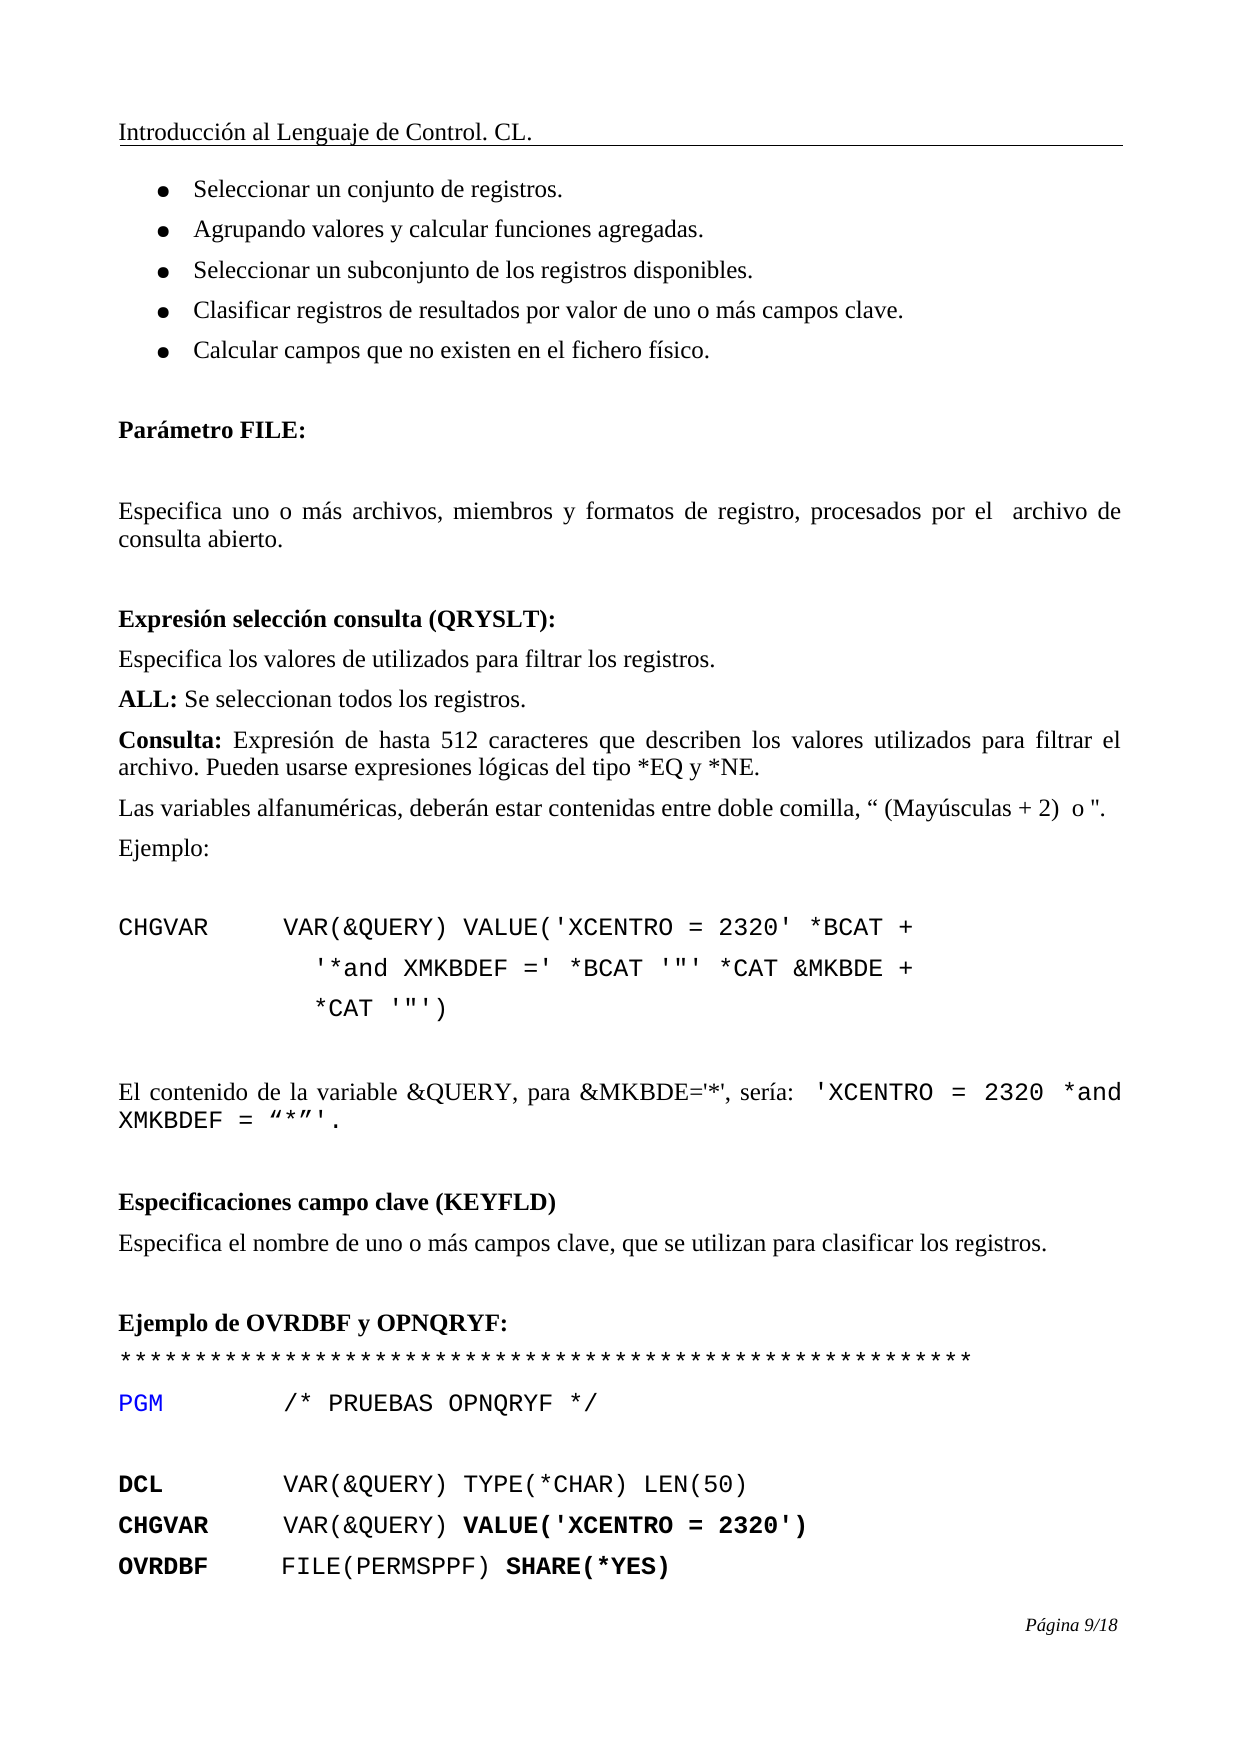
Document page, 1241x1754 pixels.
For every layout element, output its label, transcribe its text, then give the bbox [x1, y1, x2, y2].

text DCL VAR(&QUERY) TYPE(*CHAR) LEN(50) [118, 1472, 1122, 1500]
text Las variables alfanuméricas, deberán estar contenidas entre doble comilla, “ (Mayúsculas + 2) o ''. [118, 794, 1122, 821]
text Especifica el nombre de uno o más campos clave, que se utilizan para clasificar los registros. [118, 1229, 1122, 1256]
text Especificaciones campo clave (KEYFLD) [118, 1188, 1122, 1216]
text Expresión selección consulta (QRYSLT): [118, 605, 1122, 633]
text OVRDBF FILE(PERMSPPF) SHARE(*YES) [118, 1553, 1122, 1582]
text CHGVAR VAR(&QUERY) VALUE('XCENTRO = 2320') [118, 1513, 1122, 1541]
text Especifica los valores de utilizados para filtrar los registros. [118, 645, 1122, 673]
text Consulta: Expresión de hasta 512 caracteres que describen los valores utilizados para filtrar el archivo. Pueden usarse expresiones lógicas del tipo *EQ y *NE. [118, 726, 1122, 781]
text ********************************************************* [118, 1349, 1122, 1378]
text ALL: Se seleccionan todos los registros. [118, 686, 1122, 713]
text Parámetro FILE: [118, 417, 1122, 444]
text PGM /* PRUEBAS OPNQRYF */ [118, 1390, 1122, 1418]
list Agrupando valores y calcular funciones agregadas. [156, 216, 1122, 243]
text El contenido de la variable &QUERY, para &MKBDE='*', sería: 'XCENTRO = 2320 *and XMKBDEF = “*”'. [118, 1078, 1122, 1136]
text Ejemplo de OVRDBF y OPNQRYF: [118, 1309, 1122, 1337]
list Calcular campos que no existen en el fichero físico. [156, 336, 1122, 364]
list Clasificar registros de resultados por valor de uno o más campos clave. [156, 296, 1122, 324]
text *CAT '"') [118, 996, 1122, 1024]
text '*and XMKBDEF =' *BCAT '"' *CAT &MKBDE + [118, 955, 1122, 983]
text CHGVAR VAR(&QUERY) VALUE('XCENTRO = 2320' *BCAT + [118, 914, 1122, 943]
list Seleccionar un subconjunto de los registros disponibles. [156, 256, 1122, 283]
text Especifica uno o más archivos, miembros y formatos de registro, procesados por el archivo de consulta abierto. [118, 497, 1122, 552]
list Seleccionar un conjunto de registros. [156, 175, 1122, 203]
text Ejemplo: [118, 834, 1122, 862]
